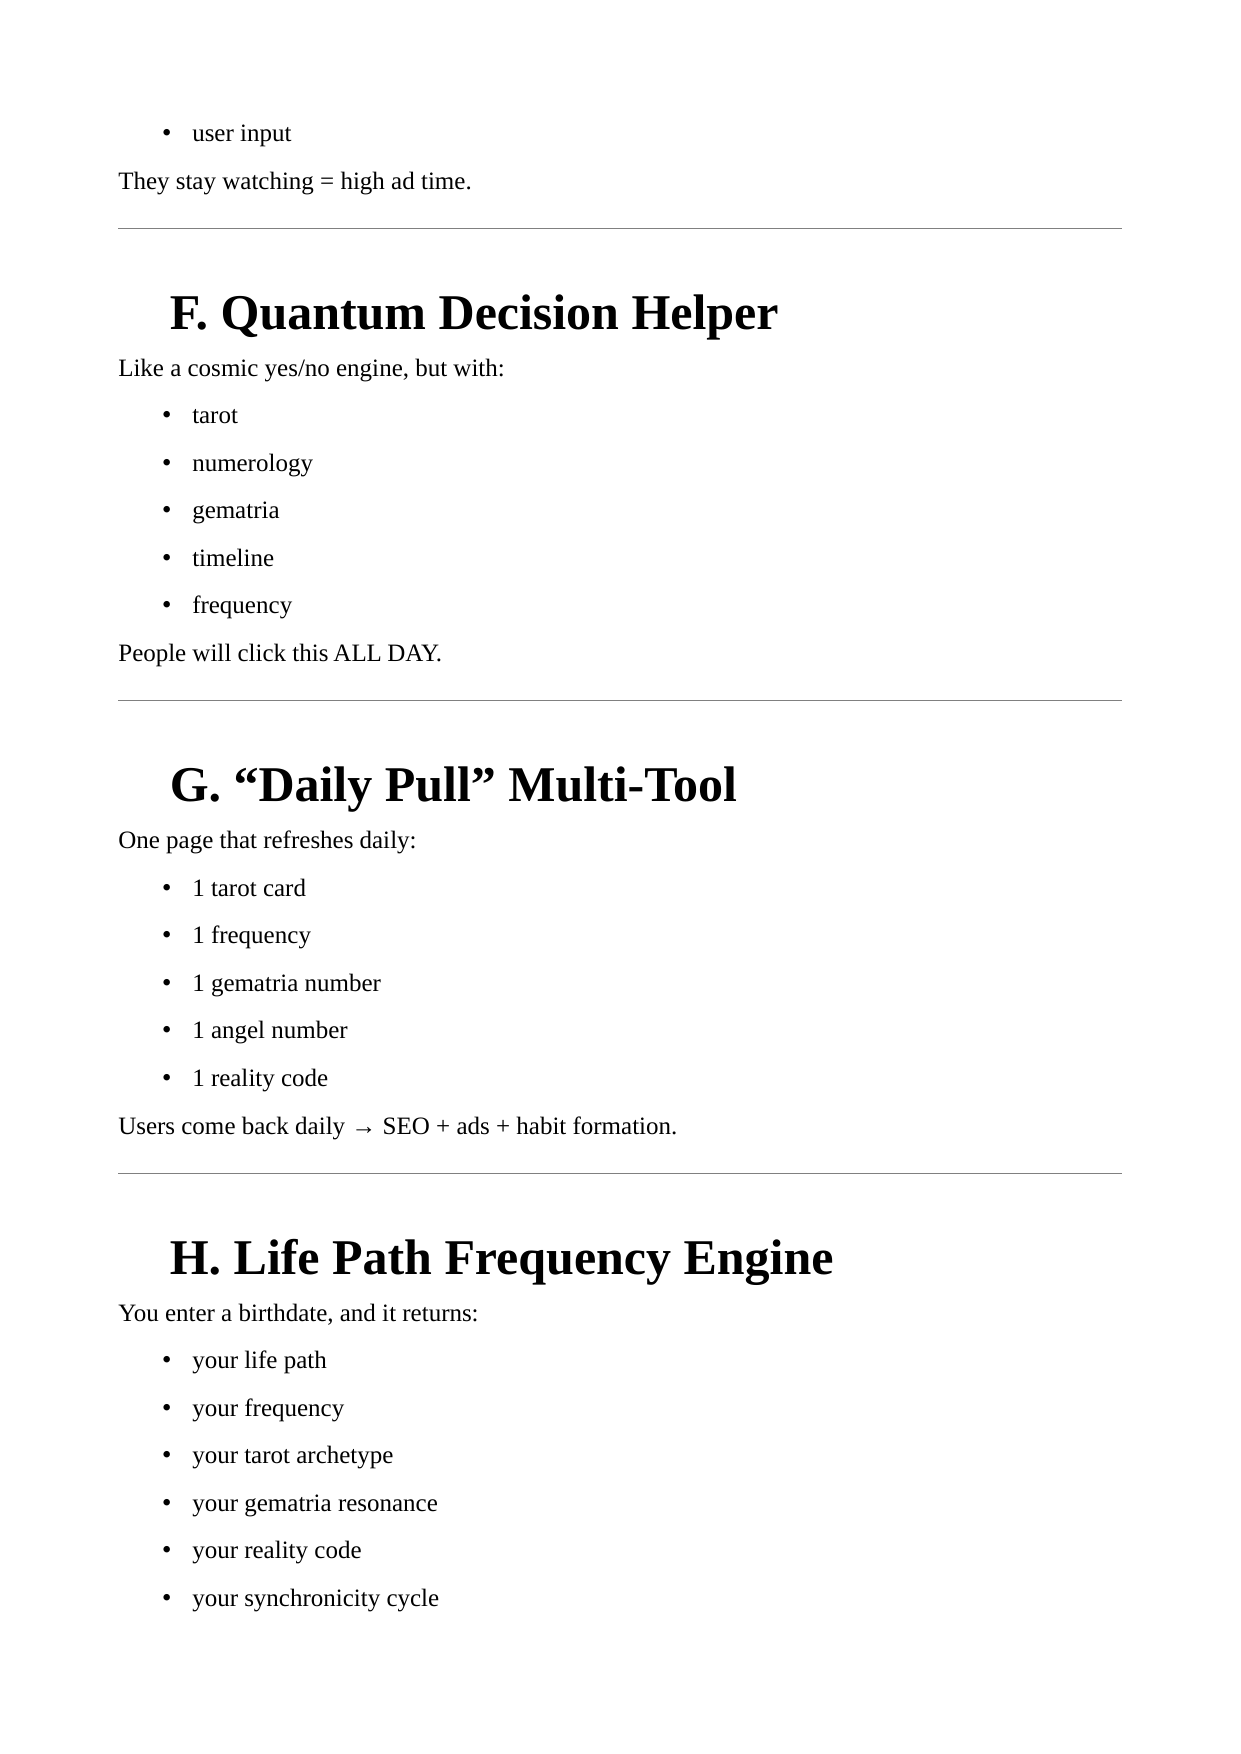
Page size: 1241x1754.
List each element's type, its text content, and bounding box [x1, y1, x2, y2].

text Users come back daily → SEO + ads + habit formation. [118, 1111, 1122, 1139]
subtitle 🌟 G. “Daily Pull” Multi-Tool [118, 755, 1122, 813]
subtitle 🌟 F. Quantum Decision Helper [118, 283, 1122, 340]
list gematria [162, 495, 1122, 524]
text One page that refreshes daily: [118, 825, 1122, 854]
list your gematria resonance [162, 1488, 1122, 1517]
list 1 reality code [162, 1063, 1122, 1092]
subtitle 🌟 H. Life Path Frequency Engine [118, 1228, 1122, 1285]
list 1 tarot card [162, 873, 1122, 901]
text You enter a birthdate, and it returns: [118, 1298, 1122, 1326]
list your frequency [162, 1393, 1122, 1422]
list your reality code [162, 1536, 1122, 1564]
list your tarot archetype [162, 1440, 1122, 1469]
list 1 angel number [162, 1016, 1122, 1044]
list user input [162, 118, 1122, 147]
list 1 frequency [162, 920, 1122, 949]
list numerology [162, 448, 1122, 477]
list frequency [162, 591, 1122, 619]
list tarot [162, 400, 1122, 429]
list your life path [162, 1345, 1122, 1374]
list 1 gematria number [162, 968, 1122, 997]
text They stay watching = high ad time. [118, 166, 1122, 194]
text Like a cosmic yes/no engine, but with: [118, 353, 1122, 381]
text People will click this ALL DAY. [118, 638, 1122, 667]
list timeline [162, 543, 1122, 572]
list your synchronicity cycle [162, 1583, 1122, 1612]
